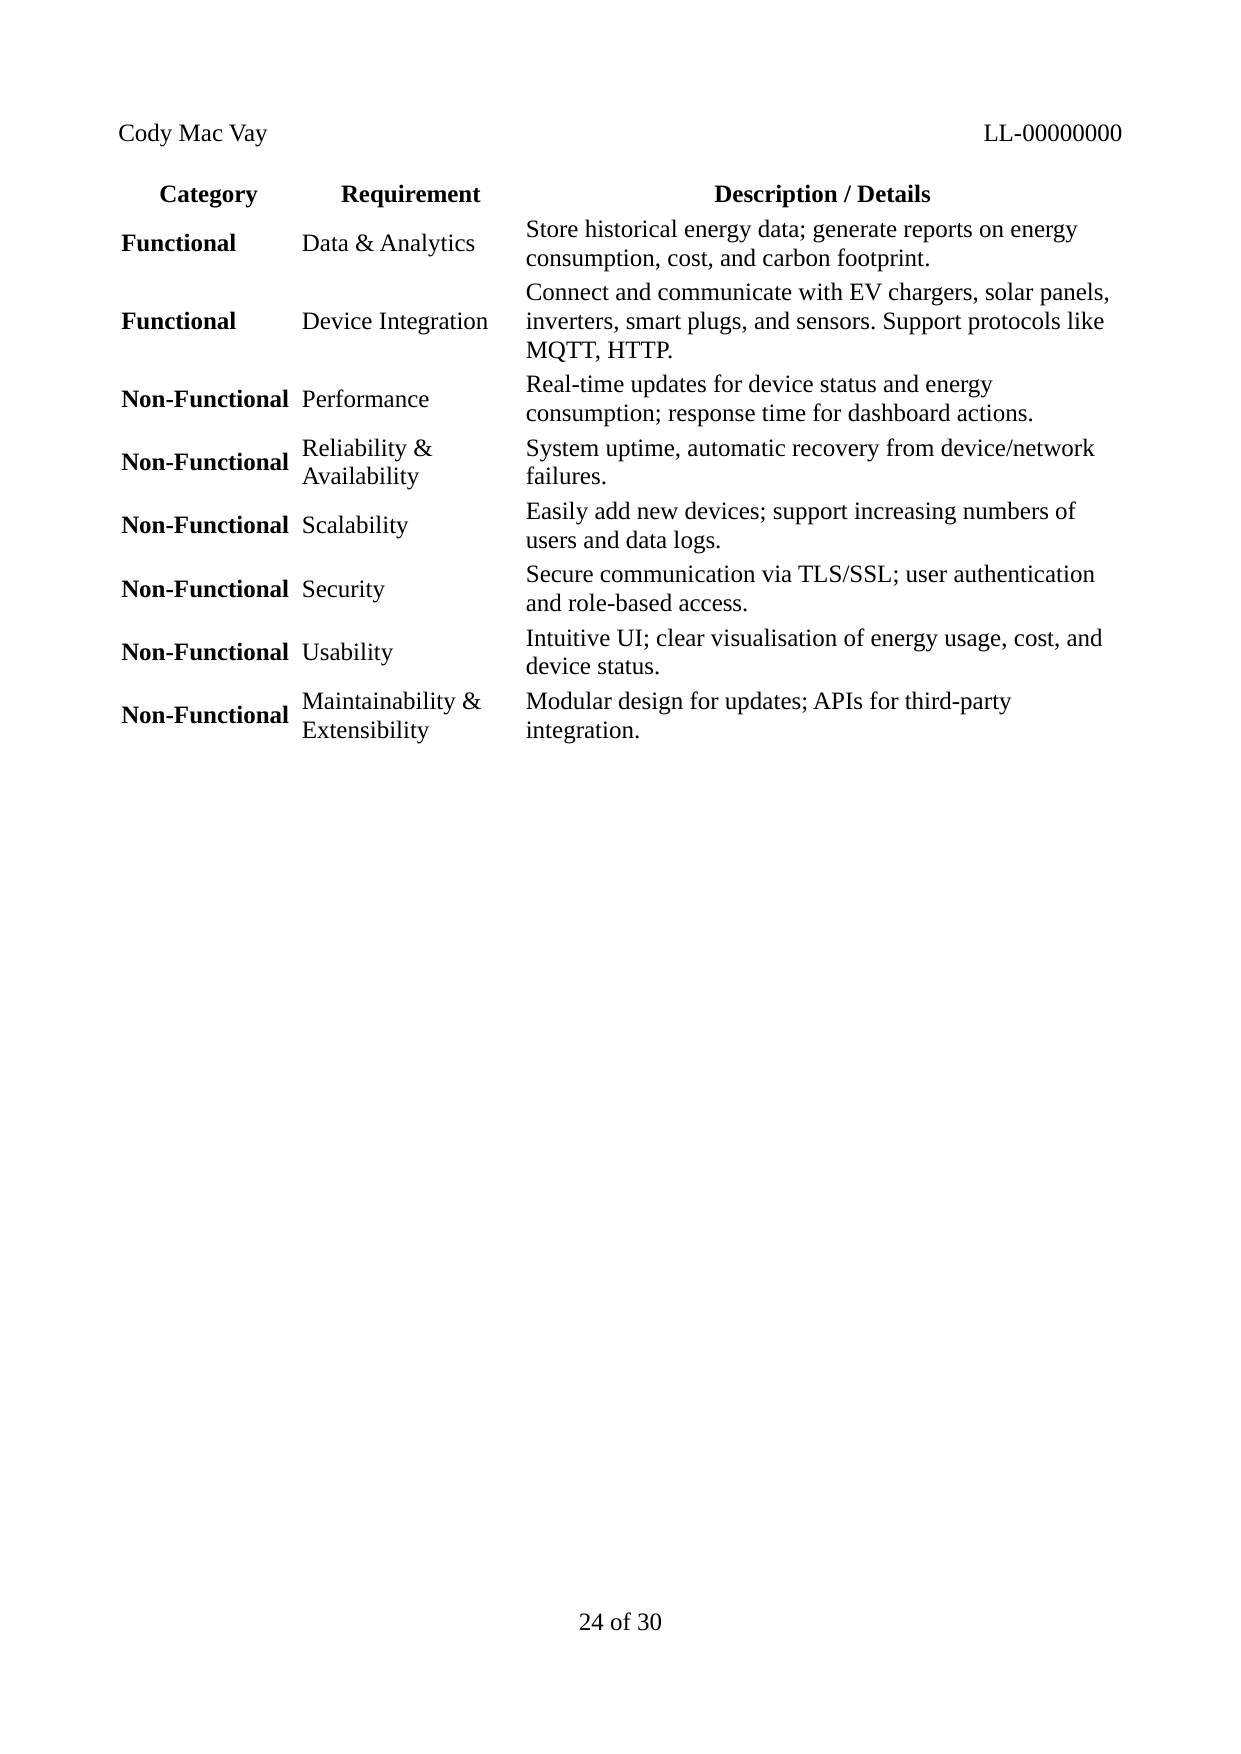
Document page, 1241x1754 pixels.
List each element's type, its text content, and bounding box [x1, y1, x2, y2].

table_cell Data & Analytics [299, 211, 523, 274]
table_header Category [118, 176, 299, 211]
table_cell Reliability & Availability [299, 430, 523, 493]
table_cell Connect and communicate with EV chargers, solar panels, inverters, smart plugs, and sensors. Support protocols like MQTT, HTTP. [523, 274, 1122, 366]
table_cell Non-Functional [118, 683, 299, 746]
table_cell Intuitive UI; clear visualisation of energy usage, cost, and device status. [523, 620, 1122, 683]
table_cell Maintainability & Extensibility [299, 683, 523, 746]
table_cell Store historical energy data; generate reports on energy consumption, cost, and carbon footprint. [523, 211, 1122, 274]
table_header Requirement [299, 176, 523, 211]
table_cell Scalability [299, 493, 523, 556]
table_cell Secure communication via TLS/SSL; user authentication and role-based access. [523, 556, 1122, 620]
table_cell Functional [118, 274, 299, 366]
table_cell Non-Functional [118, 493, 299, 556]
table_cell Modular design for updates; APIs for third-party integration. [523, 683, 1122, 746]
table_cell Non-Functional [118, 620, 299, 683]
table_cell Easily add new devices; support increasing numbers of users and data logs. [523, 493, 1122, 556]
table_cell Non-Functional [118, 430, 299, 493]
table_cell Real-time updates for device status and energy consumption; response time for dashboard actions. [523, 366, 1122, 430]
table_cell Functional [118, 211, 299, 274]
table_cell System uptime, automatic recovery from device/network failures. [523, 430, 1122, 493]
table_cell Usability [299, 620, 523, 683]
table_header Description / Details [523, 176, 1122, 211]
table_cell Non-Functional [118, 366, 299, 430]
table_cell Non-Functional [118, 556, 299, 620]
table_cell Device Integration [299, 274, 523, 366]
table_cell Security [299, 556, 523, 620]
table_cell Performance [299, 366, 523, 430]
